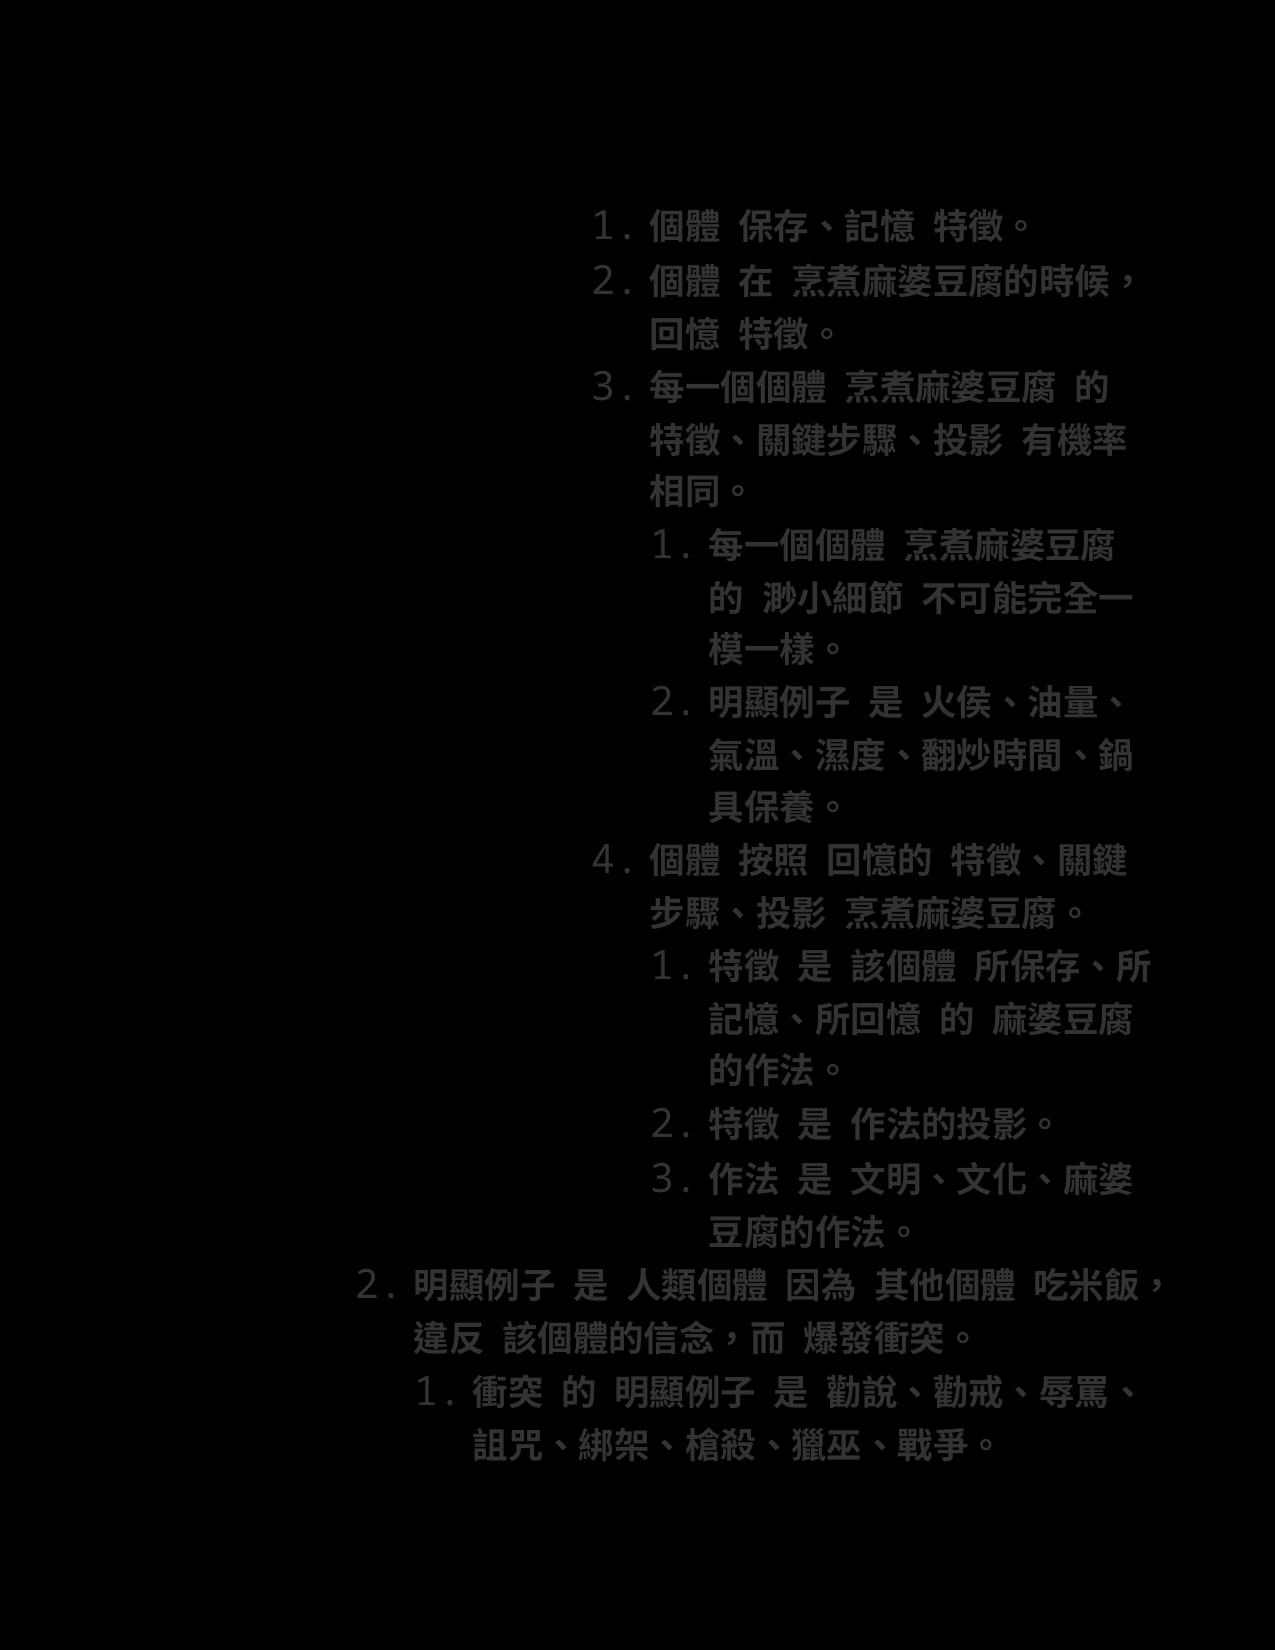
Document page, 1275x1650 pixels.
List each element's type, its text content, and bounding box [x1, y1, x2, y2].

list 特徵 是 作法的投影。 [649, 1094, 1157, 1149]
list 個體 在 烹煮麻婆豆腐的時候，回憶 特徵。 [591, 251, 1157, 357]
list 特徵 是 該個體 所保存、所記憶、所回憶 的 麻婆豆腐的作法。 [649, 936, 1157, 1094]
list 個體 保存、記憶 特徵。 [591, 196, 1157, 251]
list 個體 按照 回憶的 特徵、關鍵步驟、投影 烹煮麻婆豆腐。 [591, 830, 1157, 936]
list 明顯例子 是 人類個體 因為 其他個體 吃米飯，違反 該個體的信念，而 爆發衝突。 [354, 1256, 1157, 1362]
list 每一個個體 烹煮麻婆豆腐 的 特徵、關鍵步驟、投影 有機率 相同。 [591, 357, 1157, 515]
list 明顯例子 是 火侯、油量、氣溫、濕度、翻炒時間、鍋具保養。 [649, 672, 1157, 830]
list 作法 是 文明、文化、麻婆豆腐的作法。 [649, 1149, 1157, 1256]
list 每一個個體 烹煮麻婆豆腐 的 渺小細節 不可能完全一模一樣。 [649, 515, 1157, 672]
list 衝突 的 明顯例子 是 勸說、勸戒、辱罵、詛咒、綁架、槍殺、獵巫、戰爭。 [413, 1362, 1157, 1468]
